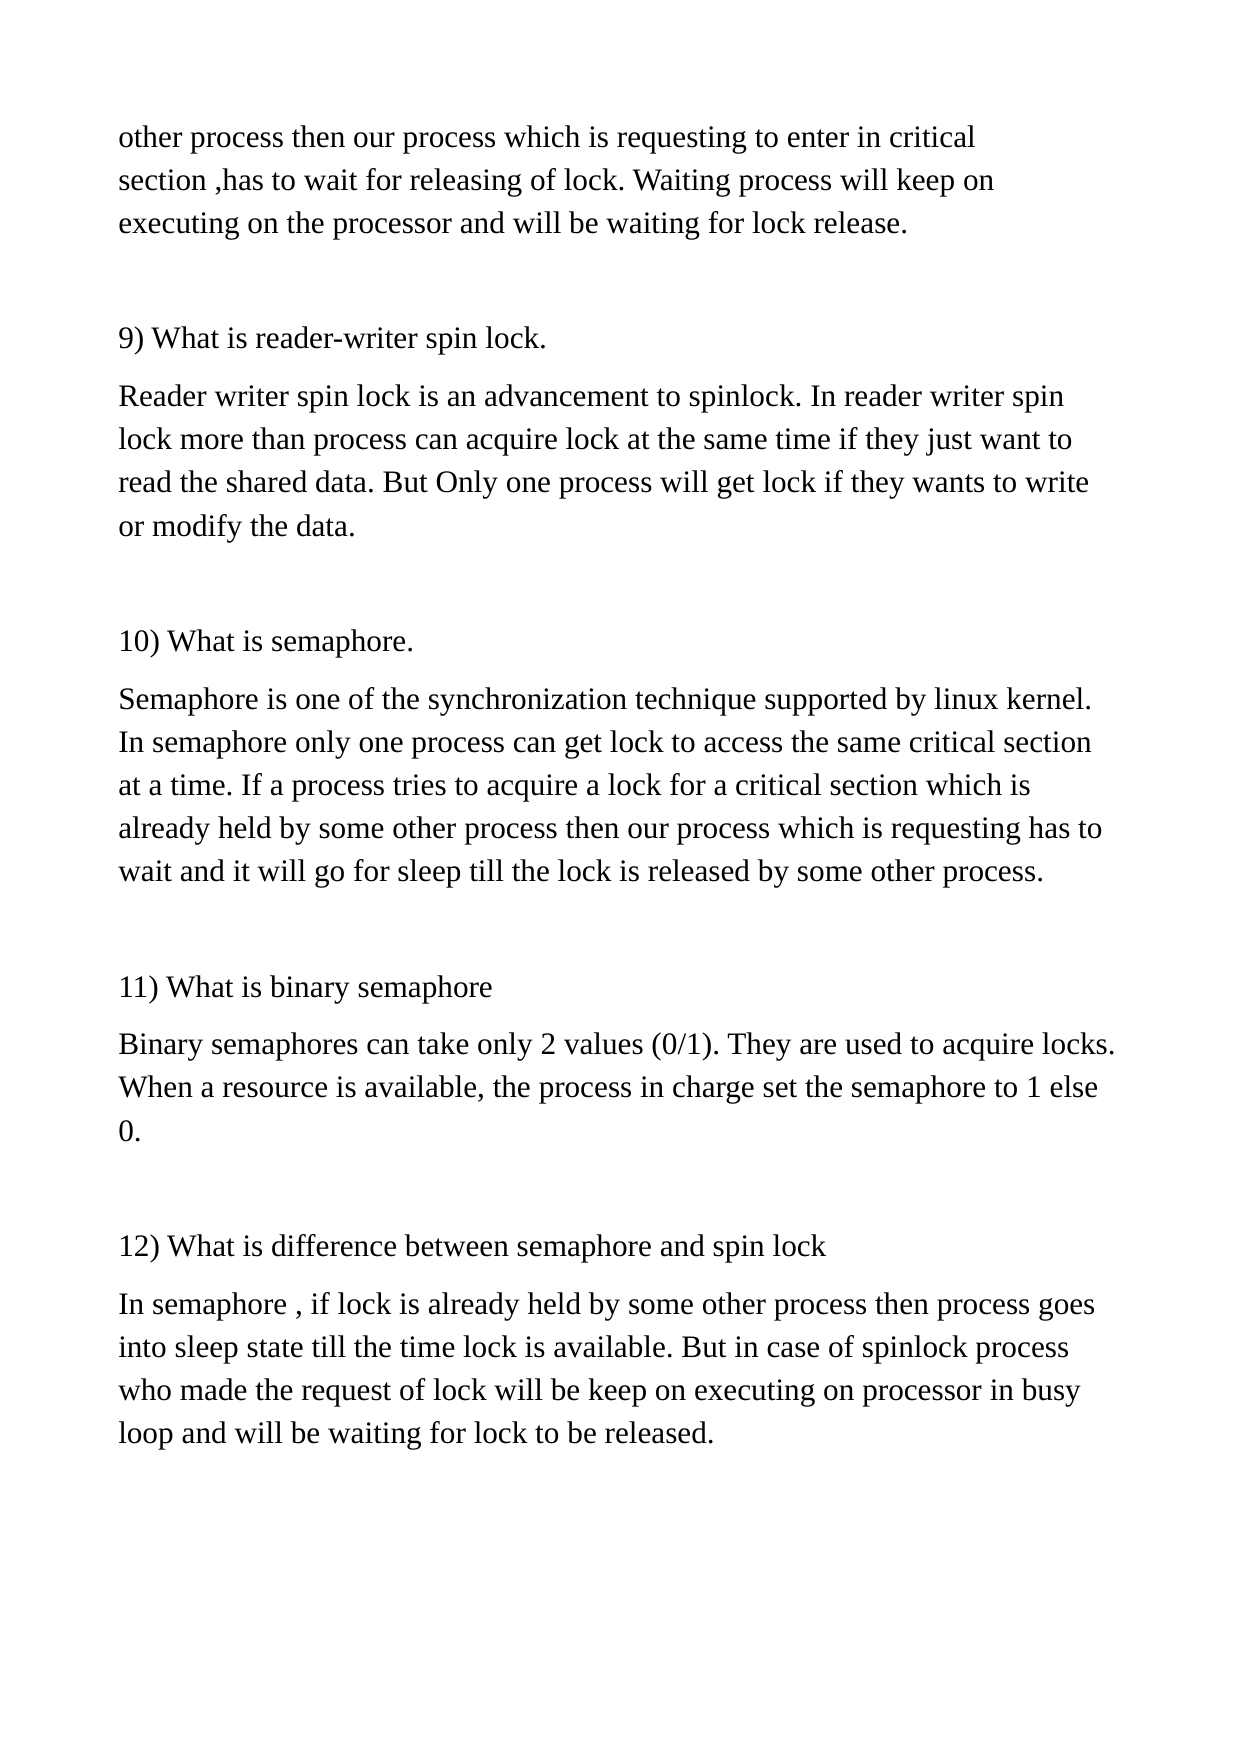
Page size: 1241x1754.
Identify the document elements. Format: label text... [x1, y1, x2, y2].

text 10) What is semaphore. [118, 622, 1122, 658]
text In semaphore , if lock is already held by some other process then process goes into sleep state till the time lock is available. But in case of spinlock process who made the request of lock will be keep on executing on processor in busy loop and will be waiting for lock to be released. [118, 1285, 1122, 1450]
text Binary semaphores can take only 2 values (0/1). They are used to acquire locks. When a resource is available, the process in charge set the semaphore to 1 else 0. [118, 1026, 1122, 1148]
text 12) What is difference between semaphore and spin lock [118, 1227, 1122, 1263]
text Reader writer spin lock is an advancement to spinlock. In reader writer spin lock more than process can acquire lock at the same time if they just want to read the shared data. But Only one process will get lock if they wants to write or modify the data. [118, 377, 1122, 543]
text 11) What is binary semaphore [118, 968, 1122, 1004]
text 9) What is reader-writer spin lock. [118, 320, 1122, 356]
text other process then our process which is requesting to enter in critical section ,has to wait for releasing of lock. Waiting process will keep on executing on the processor and will be waiting for lock release. [118, 118, 1122, 240]
text Semaphore is one of the synchronization technique supported by linux kernel. In semaphore only one process can get lock to access the same critical section at a time. If a process tries to acquire a lock for a critical section which is already held by some other process then our process which is requesting has to wait and it will go for sleep till the lock is released by some other process. [118, 680, 1122, 888]
